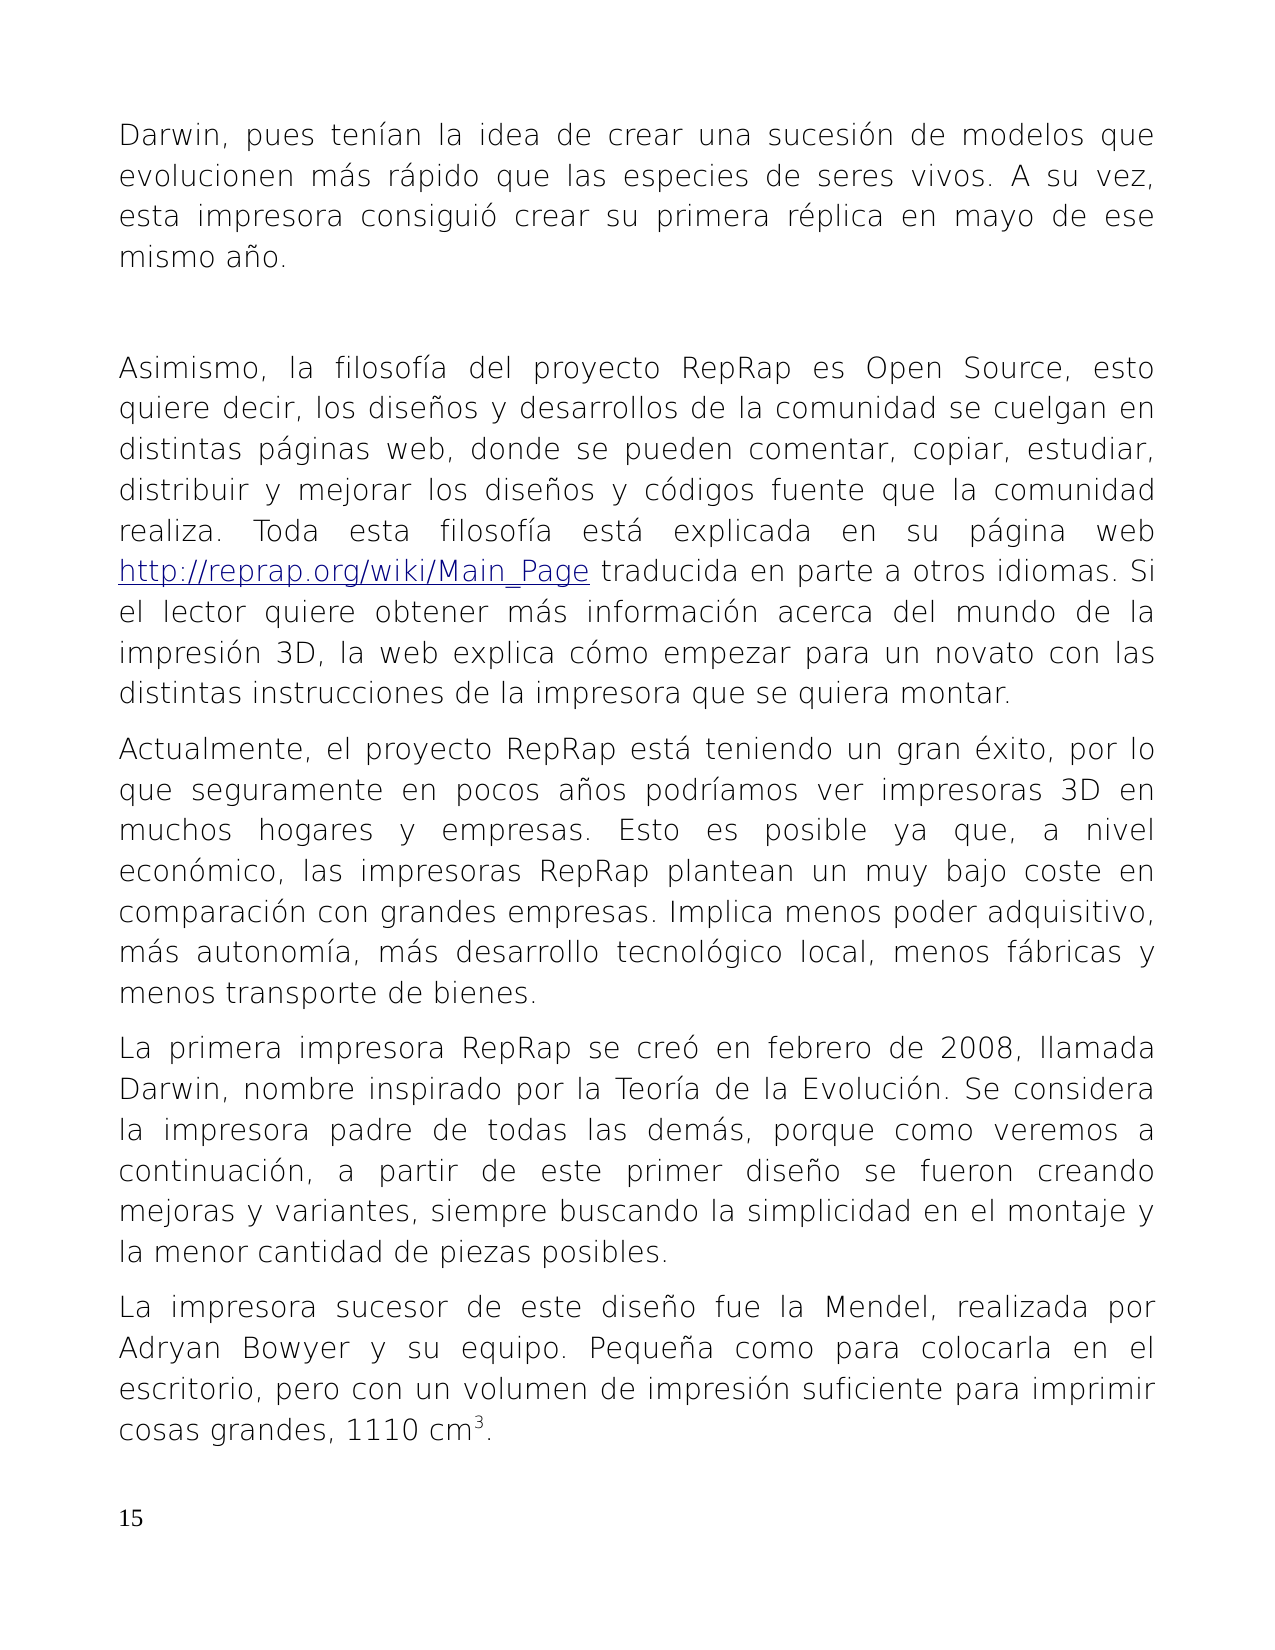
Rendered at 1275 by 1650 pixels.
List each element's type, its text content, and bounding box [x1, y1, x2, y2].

text La primera impresora RepRap se creó en febrero de 2008, llamada Darwin, nombre inspirado por la Teoría de la Evolución. Se considera la impresora padre de todas las demás, porque como veremos a continuación, a partir de este primer diseño se fueron creando mejoras y variantes, siempre buscando la simplicidad en el montaje y la menor cantidad de piezas posibles. [118, 1032, 1157, 1269]
text La impresora sucesor de este diseño fue la Mendel, realizada por Adryan Bowyer y su equipo. Pequeña como para colocarla en el escritorio, pero con un volumen de impresión suficiente para imprimir cosas grandes, 1110 cm3. [118, 1291, 1157, 1447]
text Darwin, pues tenían la idea de crear una sucesión de modelos que evolucionen más rápido que las especies de seres vivos. A su vez, esta impresora consiguió crear su primera réplica en mayo de ese mismo año. [118, 118, 1157, 274]
text Actualmente, el proyecto RepRap está teniendo un gran éxito, por lo que seguramente en pocos años podríamos ver impresoras 3D en muchos hogares y empresas. Esto es posible ya que, a nivel económico, las impresoras RepRap plantean un muy bajo coste en comparación con grandes empresas. Implica menos poder adquisitivo, más autonomía, más desarrollo tecnológico local, menos fábricas y menos transporte de bienes. [118, 732, 1157, 1010]
text Asimismo, la filosofía del proyecto RepRap es Open Source, esto quiere decir, los diseños y desarrollos de la comunidad se cuelgan en distintas páginas web, donde se pueden comentar, copiar, estudiar, distribuir y mejorar los diseños y códigos fuente que la comunidad realiza. Toda esta filosofía está explicada en su página web http://reprap.org/wiki/Main_Page traducida en parte a otros idiomas. Si el lector quiere obtener más información acerca del mundo de la impresión 3D, la web explica cómo empezar para un novato con las distintas instrucciones de la impresora que se quiera montar. [118, 351, 1157, 711]
